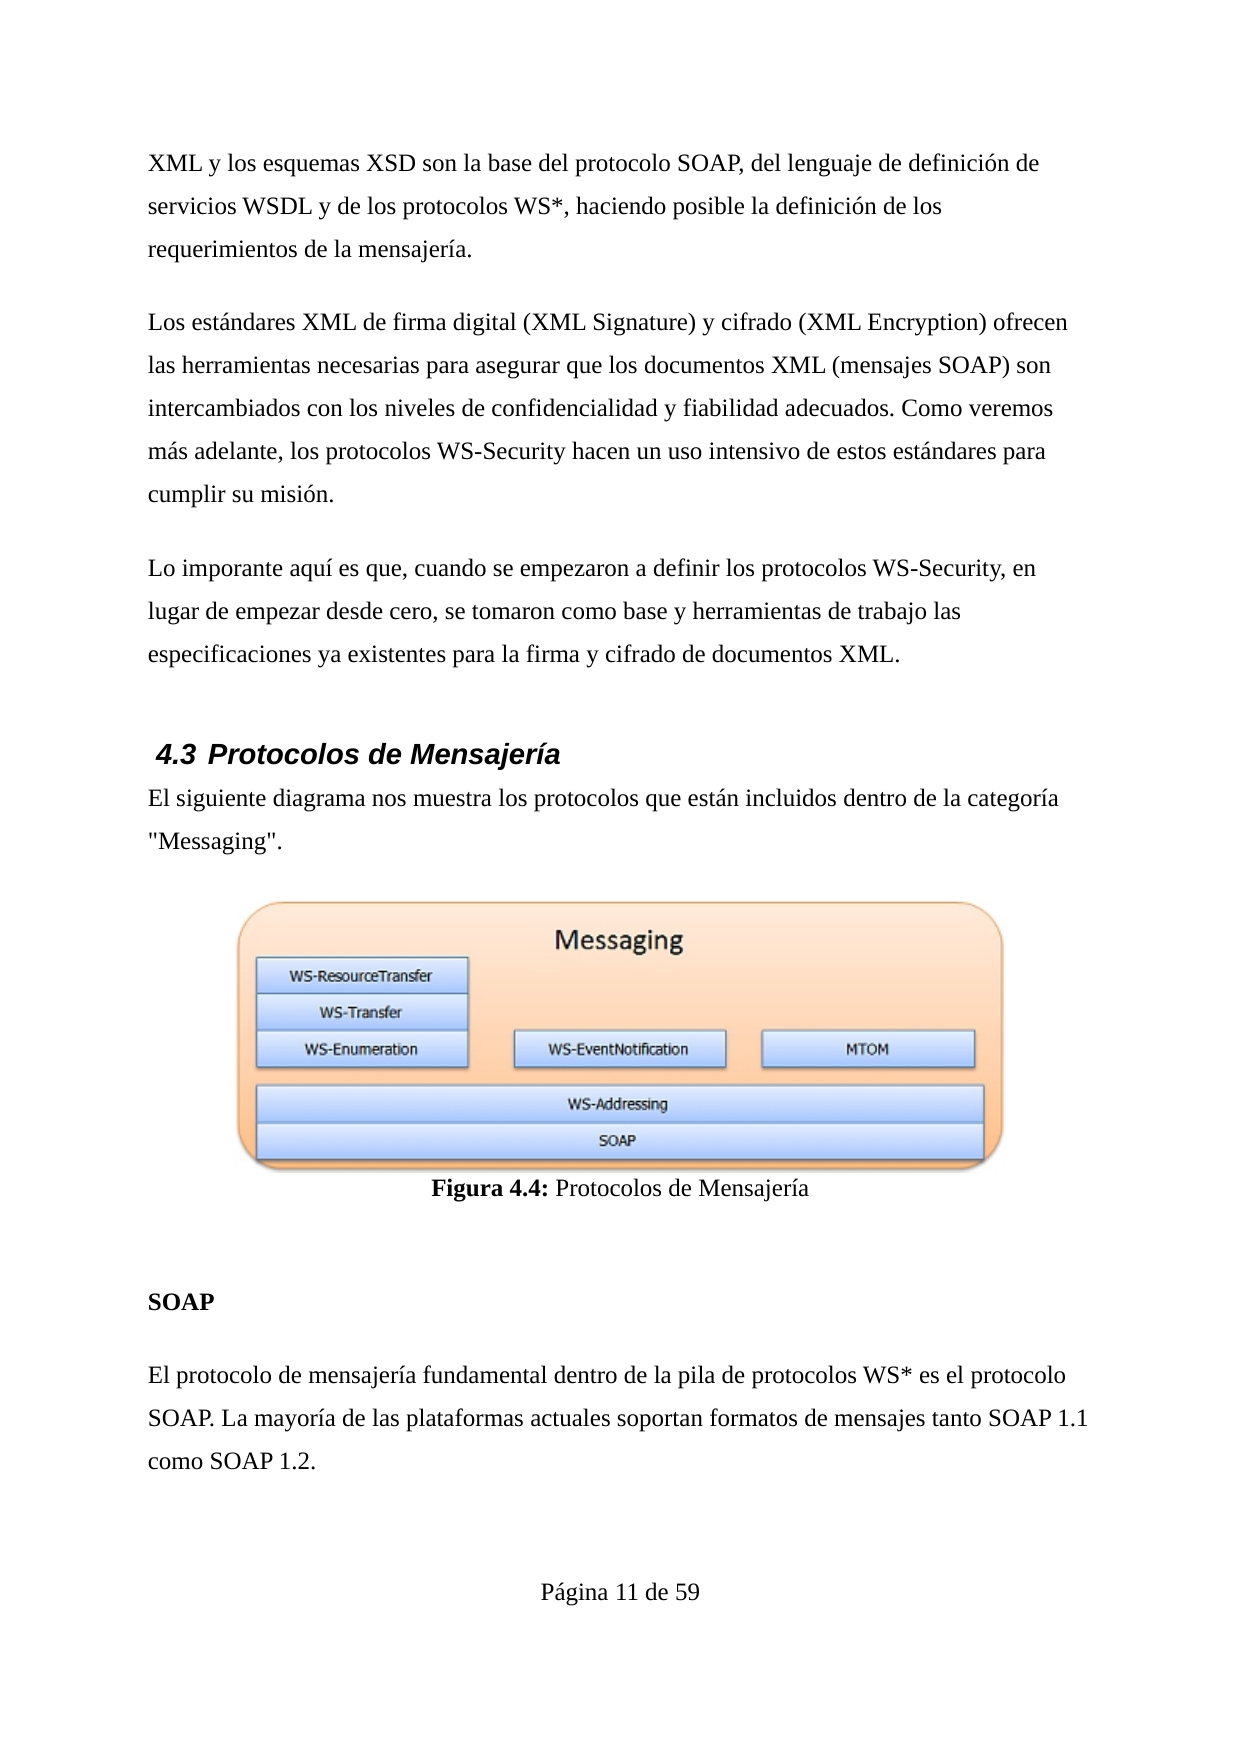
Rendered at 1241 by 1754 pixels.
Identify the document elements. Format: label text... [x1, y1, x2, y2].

subtitle Protocolos de Mensajería [148, 737, 1093, 771]
picture [234, 899, 1007, 1173]
text XML y los esquemas XSD son la base del protocolo SOAP, del lenguaje de definición de servicios WSDL y de los protocolos WS*, haciendo posible la definición de los requerimientos de la mensajería. [148, 148, 1093, 263]
text El protocolo de mensajería fundamental dentro de la pila de protocolos WS* es el protocolo SOAP. La mayoría de las plataformas actuales soportan formatos de mensajes tanto SOAP 1.1 como SOAP 1.2. [148, 1360, 1093, 1475]
text El siguiente diagrama nos muestra los protocolos que están incluidos dentro de la categoría "Messaging". [148, 783, 1093, 855]
text SOAP [148, 1287, 1093, 1316]
text Los estándares XML de firma digital (XML Signature) y cifrado (XML Encryption) ofrecen las herramientas necesarias para asegurar que los documentos XML (mensajes SOAP) son intercambiados con los niveles de confidencialidad y fiabilidad adecuados. Como veremos más adelante, los protocolos WS-Security hacen un uso intensivo de estos estándares para cumplir su misión. [148, 307, 1093, 508]
text Lo imporante aquí es que, cuando se empezaron a definir los protocolos WS-Security, en lugar de empezar desde cero, se tomaron como base y herramientas de trabajo las especificaciones ya existentes para la firma y cifrado de documentos XML. [148, 553, 1093, 668]
text Figura 4.4: Protocolos de Mensajería [148, 899, 1093, 1201]
